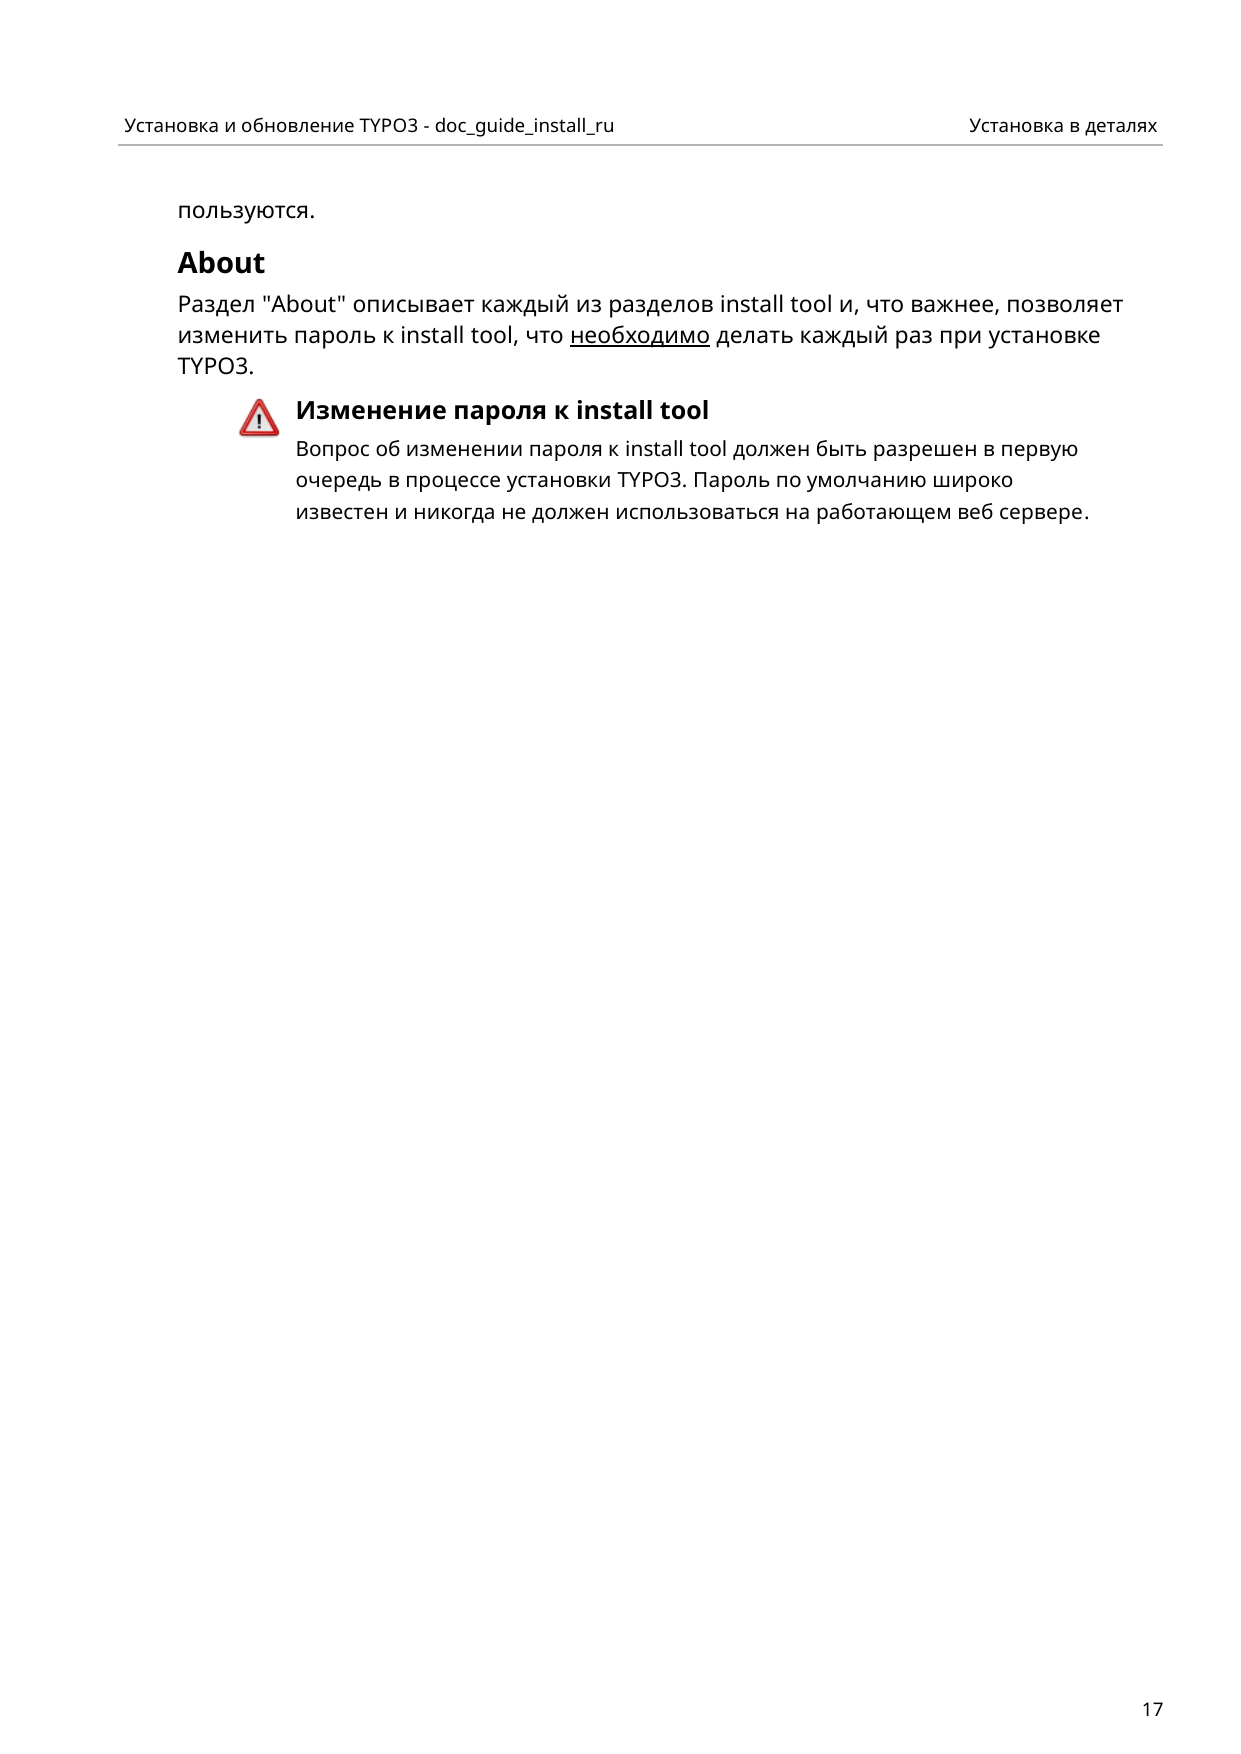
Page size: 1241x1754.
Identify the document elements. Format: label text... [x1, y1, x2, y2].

text Вопрос об изменении пароля к install tool должен быть разрешен в первую очередь в процессе установки TYPO3. Пароль по умолчанию широко известен и никогда не должен использоваться на работающем веб сервере. [295, 434, 1104, 525]
title Изменение пароля к install tool [295, 393, 1104, 427]
picture [237, 395, 282, 440]
text Раздел "About" описывает каждый из разделов install tool и, что важнее, позволяет изменить пароль к install tool, что необходимо делать каждый раз при установке TYPO3. [177, 288, 1163, 381]
subtitle About [177, 242, 1163, 282]
text пользуются. [177, 193, 1163, 224]
